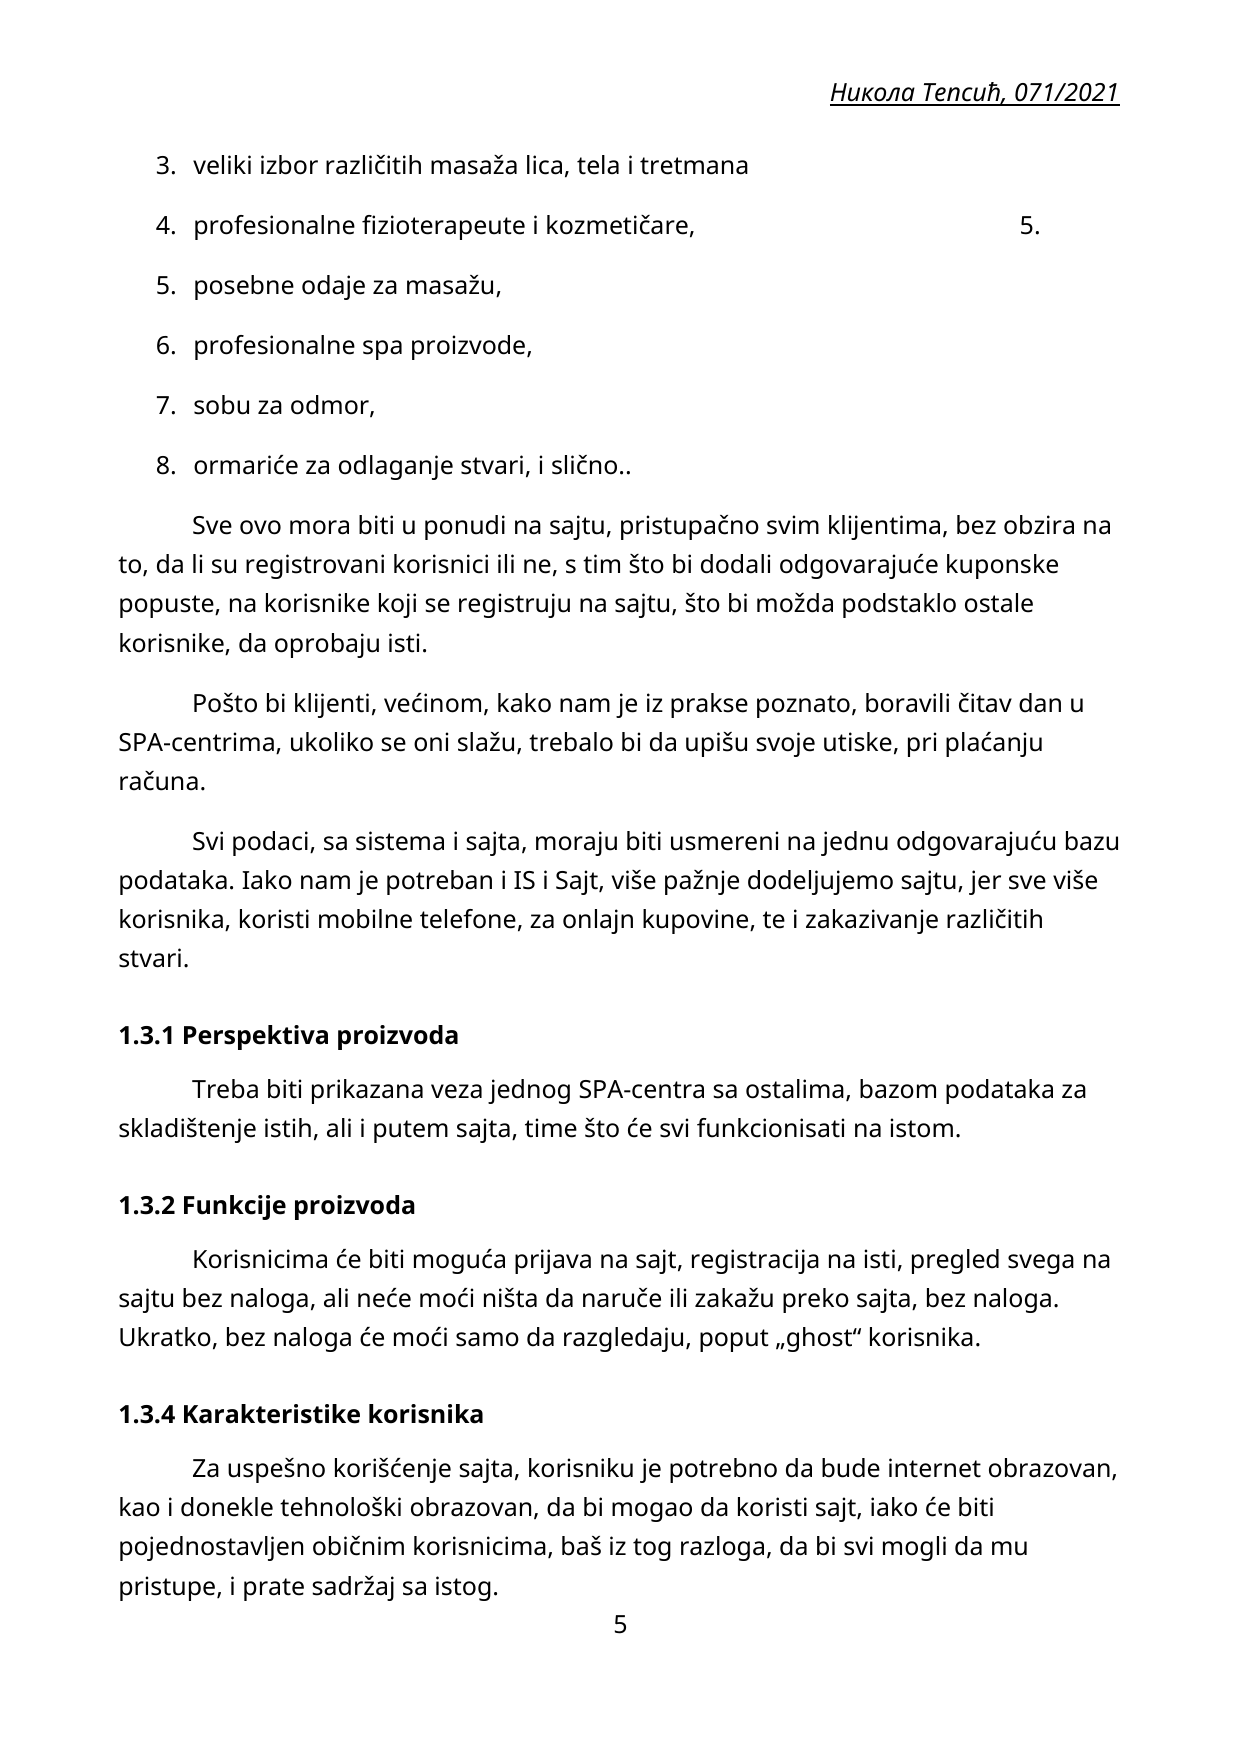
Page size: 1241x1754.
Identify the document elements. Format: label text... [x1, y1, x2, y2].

text Treba biti prikazana veza jednog SPA-centra sa ostalima, bazom podataka za skladištenje istih, ali i putem sajta, time što će svi funkcionisati na istom. [118, 1072, 1122, 1145]
text Korisnicima će biti moguća prijava na sajt, registracija na isti, pregled svega na sajtu bez naloga, ali neće moći ništa da naruče ili zakažu preko sajta, bez naloga. Ukratko, bez naloga će moći samo da razgledaju, poput „ghost“ korisnika. [118, 1242, 1122, 1354]
text Za uspešno korišćenje sajta, korisniku je potrebno da bude internet obrazovan, kao i donekle tehnološki obrazovan, da bi mogao da koristi sajt, iako će biti pojednostavljen običnim korisnicima, baš iz tog razloga, da bi svi mogli da mu pristupe, i prate sadržaj sa istog. [118, 1451, 1122, 1602]
text Pošto bi klijenti, većinom, kako nam je iz prakse poznato, boravili čitav dan u SPA-centrima, ukoliko se oni slažu, trebalo bi da upišu svoje utiske, pri plaćanju računa. [118, 685, 1122, 798]
subtitle 1.3.2 Funkcije proizvoda [118, 1188, 1122, 1222]
subtitle 1.3.1 Perspektiva proizvoda [118, 1018, 1122, 1052]
list sobu za odmor, [156, 388, 1122, 422]
list profesionalne spa proizvode, [156, 328, 1122, 362]
text Svi podaci, sa sistema i sajta, moraju biti usmereni na jednu odgovarajuću bazu podataka. Iako nam je potreban i IS i Sajt, više pažnje dodeljujemo sajtu, jer sve više korisnika, koristi mobilne telefone, za onlajn kupovine, te i zakazivanje različitih stvari. [118, 823, 1122, 975]
subtitle 1.3.4 Karakteristike korisnika [118, 1397, 1122, 1431]
list ormariće za odlaganje stvari, i slično.. [156, 448, 1122, 482]
text Sve ovo mora biti u ponudi na sajtu, pristupačno svim klijentima, bez obzira na to, da li su registrovani korisnici ili ne, s tim što bi dodali odgovarajuće kuponske popuste, na korisnike koji se registruju na sajtu, što bi možda podstaklo ostale korisnike, da oprobaju isti. [118, 508, 1122, 659]
list posebne odaje za masažu, [156, 268, 1122, 302]
list veliki izbor različitih masaža lica, tela i tretmana [156, 148, 1122, 182]
list profesionalne fizioterapeute i kozmetičare, 5. [156, 208, 1122, 242]
